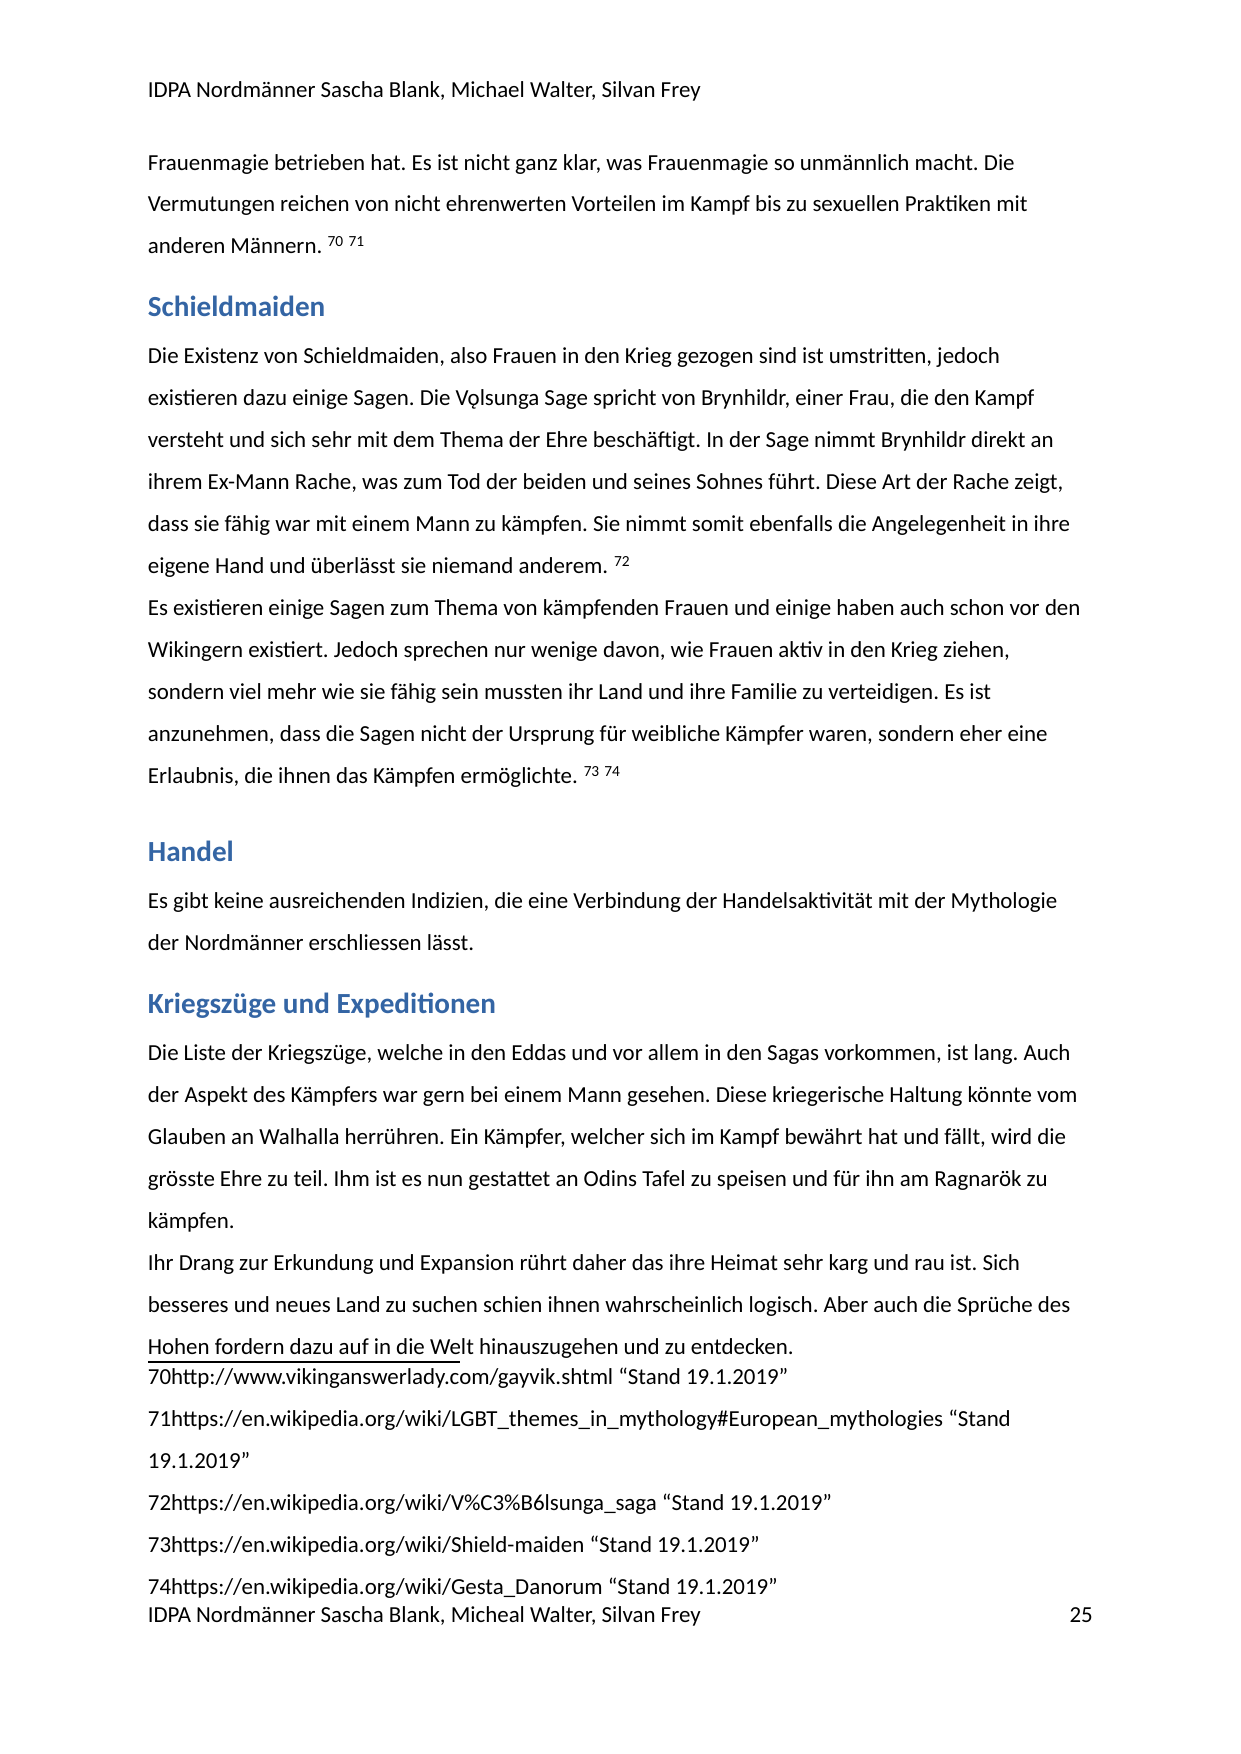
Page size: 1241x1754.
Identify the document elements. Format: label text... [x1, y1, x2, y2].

text Ihr Drang zur Erkundung und Expansion rührt daher das ihre Heimat sehr karg und rau ist. Sich besseres und neues Land zu suchen schien ihnen wahrscheinlich logisch. Aber auch die Sprüche des Hohen fordern dazu auf in die Welt hinauszugehen und zu entdecken. [148, 1248, 1093, 1360]
subtitle Kriegszüge und Expeditionen [148, 985, 1093, 1020]
text Es gibt keine ausreichenden Indizien, die eine Verbindung der Handelsaktivität mit der Mythologie der Nordmänner erschliessen lässt. [148, 886, 1093, 956]
subtitle Handel [148, 833, 1093, 868]
text Die Existenz von Schieldmaiden, also Frauen in den Krieg gezogen sind ist umstritten, jedoch existieren dazu einige Sagen. Die Vǫlsunga Sage spricht von Brynhildr, einer Frau, die den Kampf versteht und sich sehr mit dem Thema der Ehre beschäftigt. In der Sage nimmt Brynhildr direkt an ihrem Ex-Mann Rache, was zum Tod der beiden und seines Sohnes führt. Diese Art der Rache zeigt, dass sie fähig war mit einem Mann zu kämpfen. Sie nimmt somit ebenfalls die Angelegenheit in ihre eigene Hand und überlässt sie niemand anderem. [148, 342, 1093, 579]
text http://www.vikinganswerlady.com/gayvik.shtml “Stand 19.1.2019” [148, 1362, 1093, 1391]
text Die Liste der Kriegszüge, welche in den Eddas und vor allem in den Sagas vorkommen, ist lang. Auch der Aspekt des Kämpfers war gern bei einem Mann gesehen. Diese kriegerische Haltung könnte vom Glauben an Walhalla herrühren. Ein Kämpfer, welcher sich im Kampf bewährt hat und fällt, wird die grösste Ehre zu teil. Ihm ist es nun gestattet an Odins Tafel zu speisen und für ihn am Ragnarök zu kämpfen. [148, 1038, 1093, 1234]
text https://en.wikipedia.org/wiki/Shield-maiden “Stand 19.1.2019” [148, 1530, 1093, 1558]
text https://en.wikipedia.org/wiki/LGBT_themes_in_mythology#European_mythologies “Stand 19.1.2019” [148, 1404, 1093, 1474]
subtitle Schieldmaiden [148, 288, 1093, 324]
text Es existieren einige Sagen zum Thema von kämpfenden Frauen und einige haben auch schon vor den Wikingern existiert. Jedoch sprechen nur wenige davon, wie Frauen aktiv in den Krieg ziehen, sondern viel mehr wie sie fähig sein mussten ihr Land und ihre Familie zu verteidigen. Es ist anzunehmen, dass die Sagen nicht der Ursprung für weibliche Kämpfer waren, sondern eher eine Erlaubnis, die ihnen das Kämpfen ermöglichte. [148, 593, 1093, 789]
text https://en.wikipedia.org/wiki/Gesta_Danorum “Stand 19.1.2019” [148, 1572, 1093, 1600]
text Frauenmagie betrieben hat. Es ist nicht ganz klar, was Frauenmagie so unmännlich macht. Die Vermutungen reichen von nicht ehrenwerten Vorteilen im Kampf bis zu sexuellen Praktiken mit anderen Männern. [148, 148, 1093, 259]
text https://en.wikipedia.org/wiki/V%C3%B6lsunga_saga “Stand 19.1.2019” [148, 1488, 1093, 1516]
